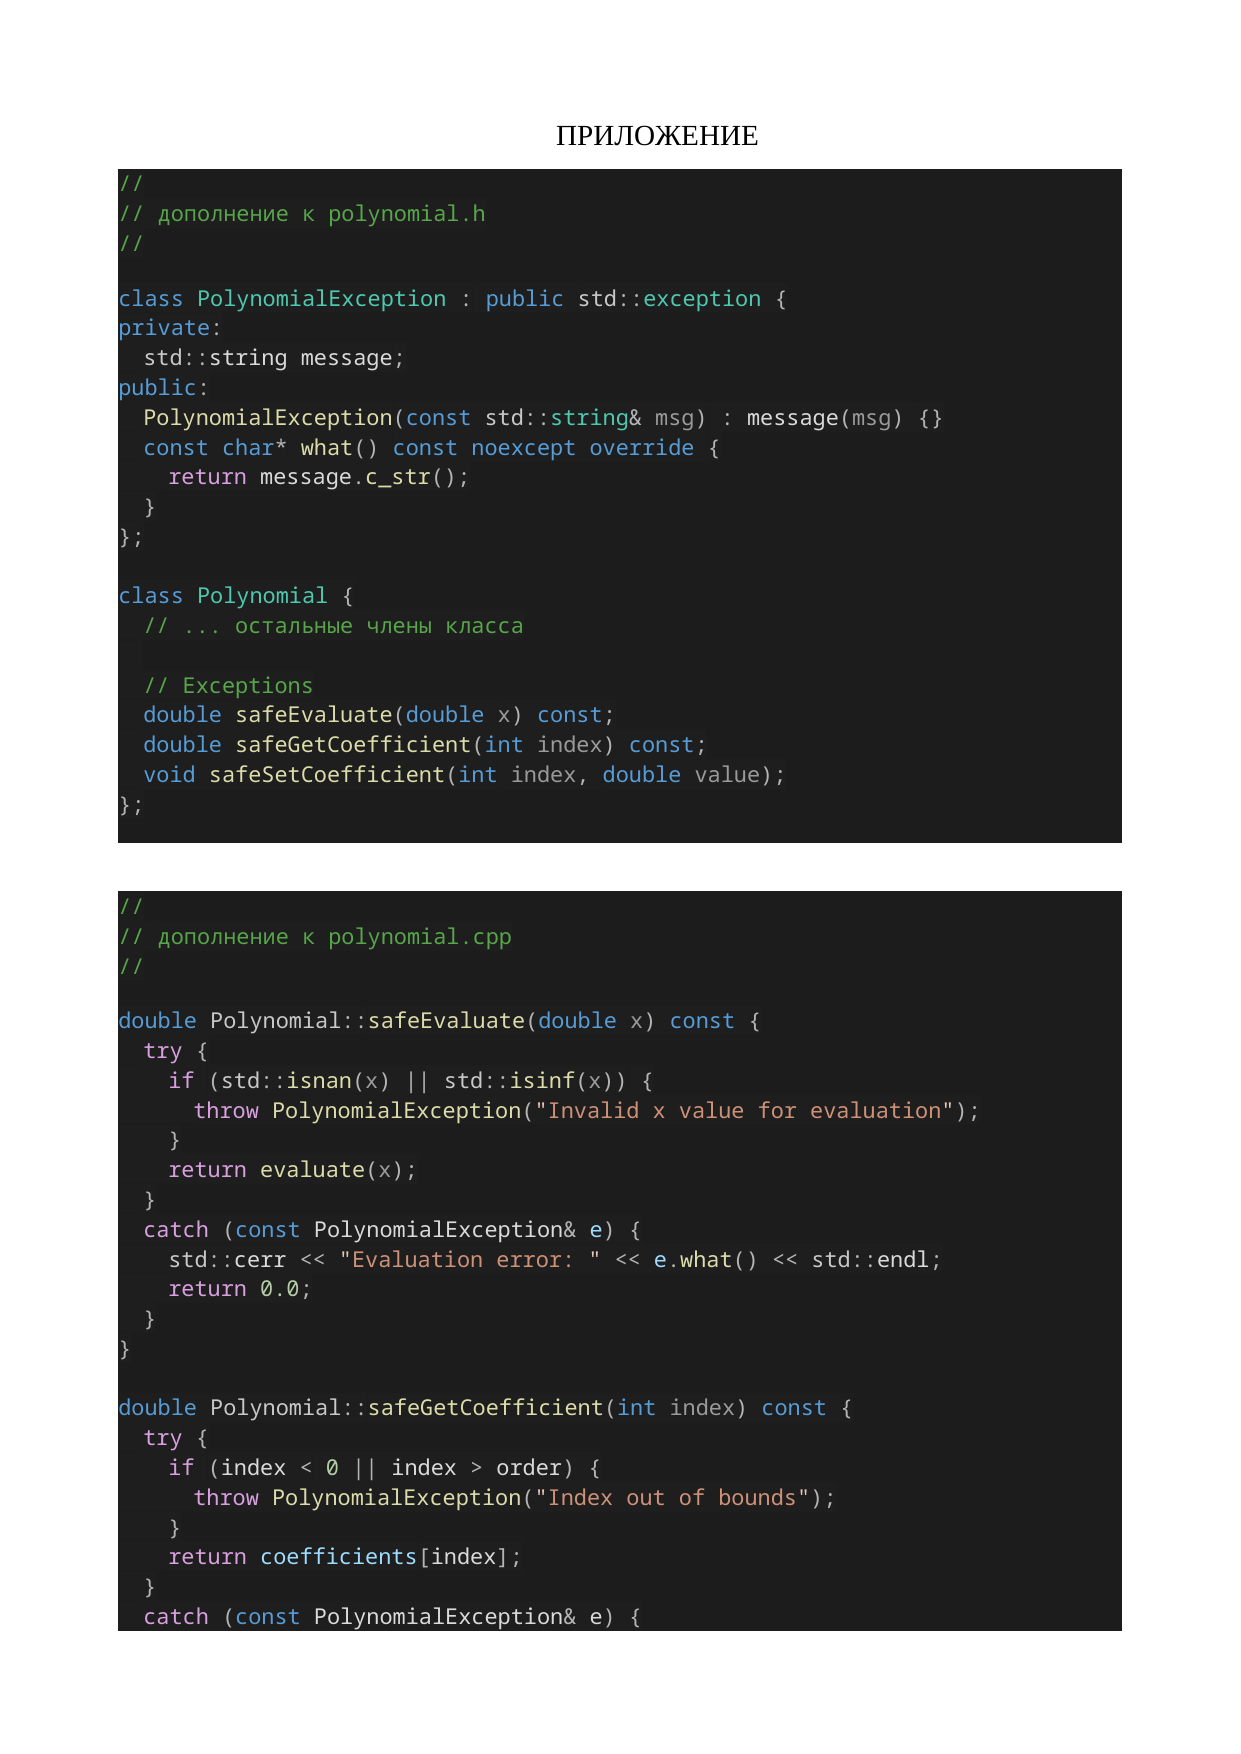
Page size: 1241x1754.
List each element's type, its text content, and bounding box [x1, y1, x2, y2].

table_header // // дополнение к polynomial.сpp // double Polynomial::safeEvaluate(double x) const { try { if (std::isnan(x) || std::isinf(x)) { throw PolynomialException("Invalid x value for evaluation"); } return evaluate(x); } catch (const PolynomialException& e) { std::cerr << "Evaluation error: " << e.what() << std::endl; return 0.0; } } double Polynomial::safeGetCoefficient(int index) const { try { if (index < 0 || index > order) { throw PolynomialException("Index out of bounds"); } return coefficients[index]; } catch (const PolynomialException& e) { [118, 891, 1122, 1631]
text ПРИЛОЖЕНИЕ [118, 118, 1122, 152]
table_header // // дополнение к polynomial.h // class PolynomialException : public std::exception { private: std::string message; public: PolynomialException(const std::string& msg) : message(msg) {} const char* what() const noexcept override { return message.c_str(); } }; class Polynomial { // ... остальные члены класса // Exceptions double safeEvaluate(double x) const; double safeGetCoefficient(int index) const; void safeSetCoefficient(int index, double value); }; [118, 169, 1122, 843]
